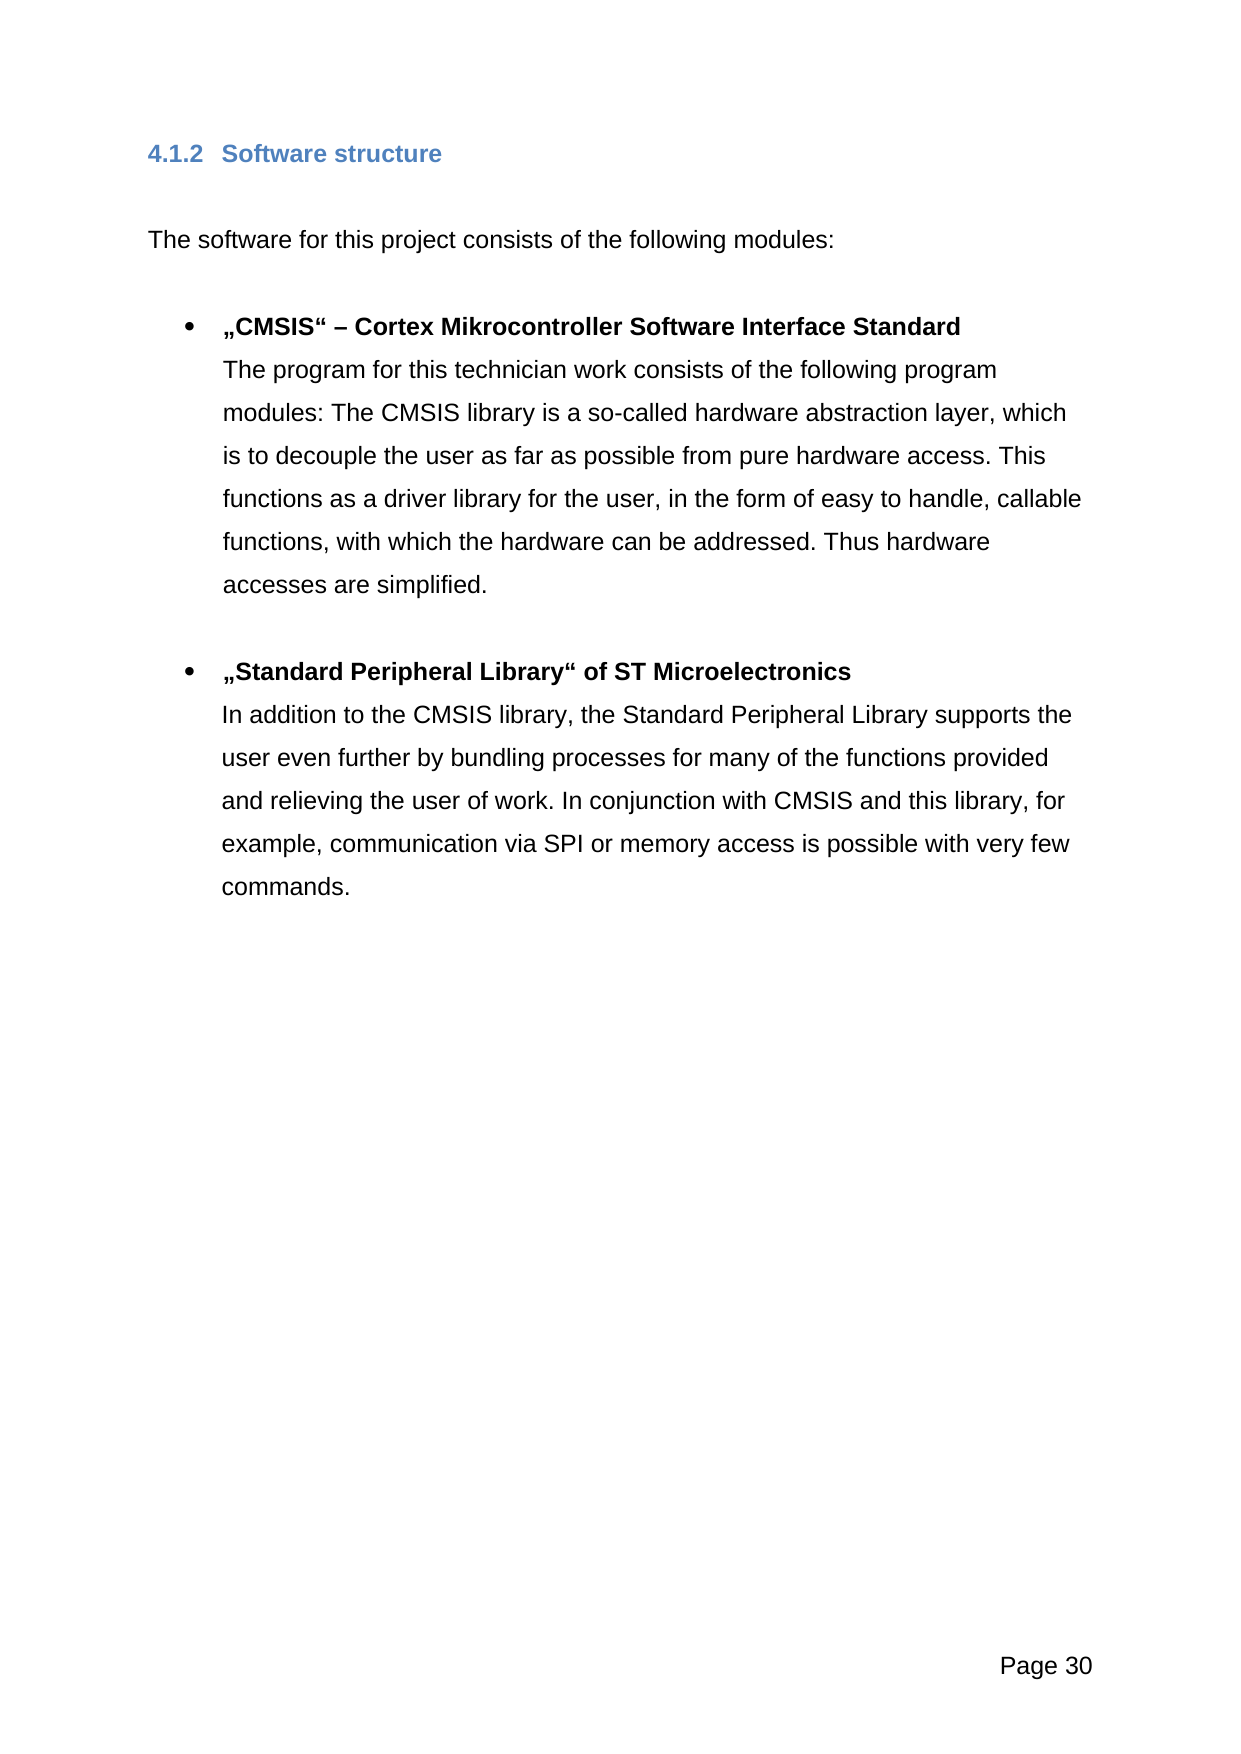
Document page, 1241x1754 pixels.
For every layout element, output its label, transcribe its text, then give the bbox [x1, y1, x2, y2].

subtitle Software structure [148, 139, 1092, 168]
text In addition to the CMSIS library, the Standard Peripheral Library supports the user even further by bundling processes for many of the functions provided and relieving the user of work. In conjunction with CMSIS and this library, for example, communication via SPI or memory access is possible with very few commands. [221, 700, 1092, 901]
list „Standard Peripheral Library“ of ST Microelectronics [185, 657, 1092, 685]
list „CMSIS“ – Cortex Mikrocontroller Software Interface Standard [185, 311, 1092, 340]
text The software for this project consists of the following modules: [148, 225, 1092, 254]
list The program for this technician work consists of the following program modules: The CMSIS library is a so-called hardware abstraction layer, which is to decouple the user as far as possible from pure hardware access. This functions as a driver library for the user, in the form of easy to handle, callable functions, with which the hardware can be addressed. Thus hardware accesses are simplified. [223, 355, 1092, 599]
